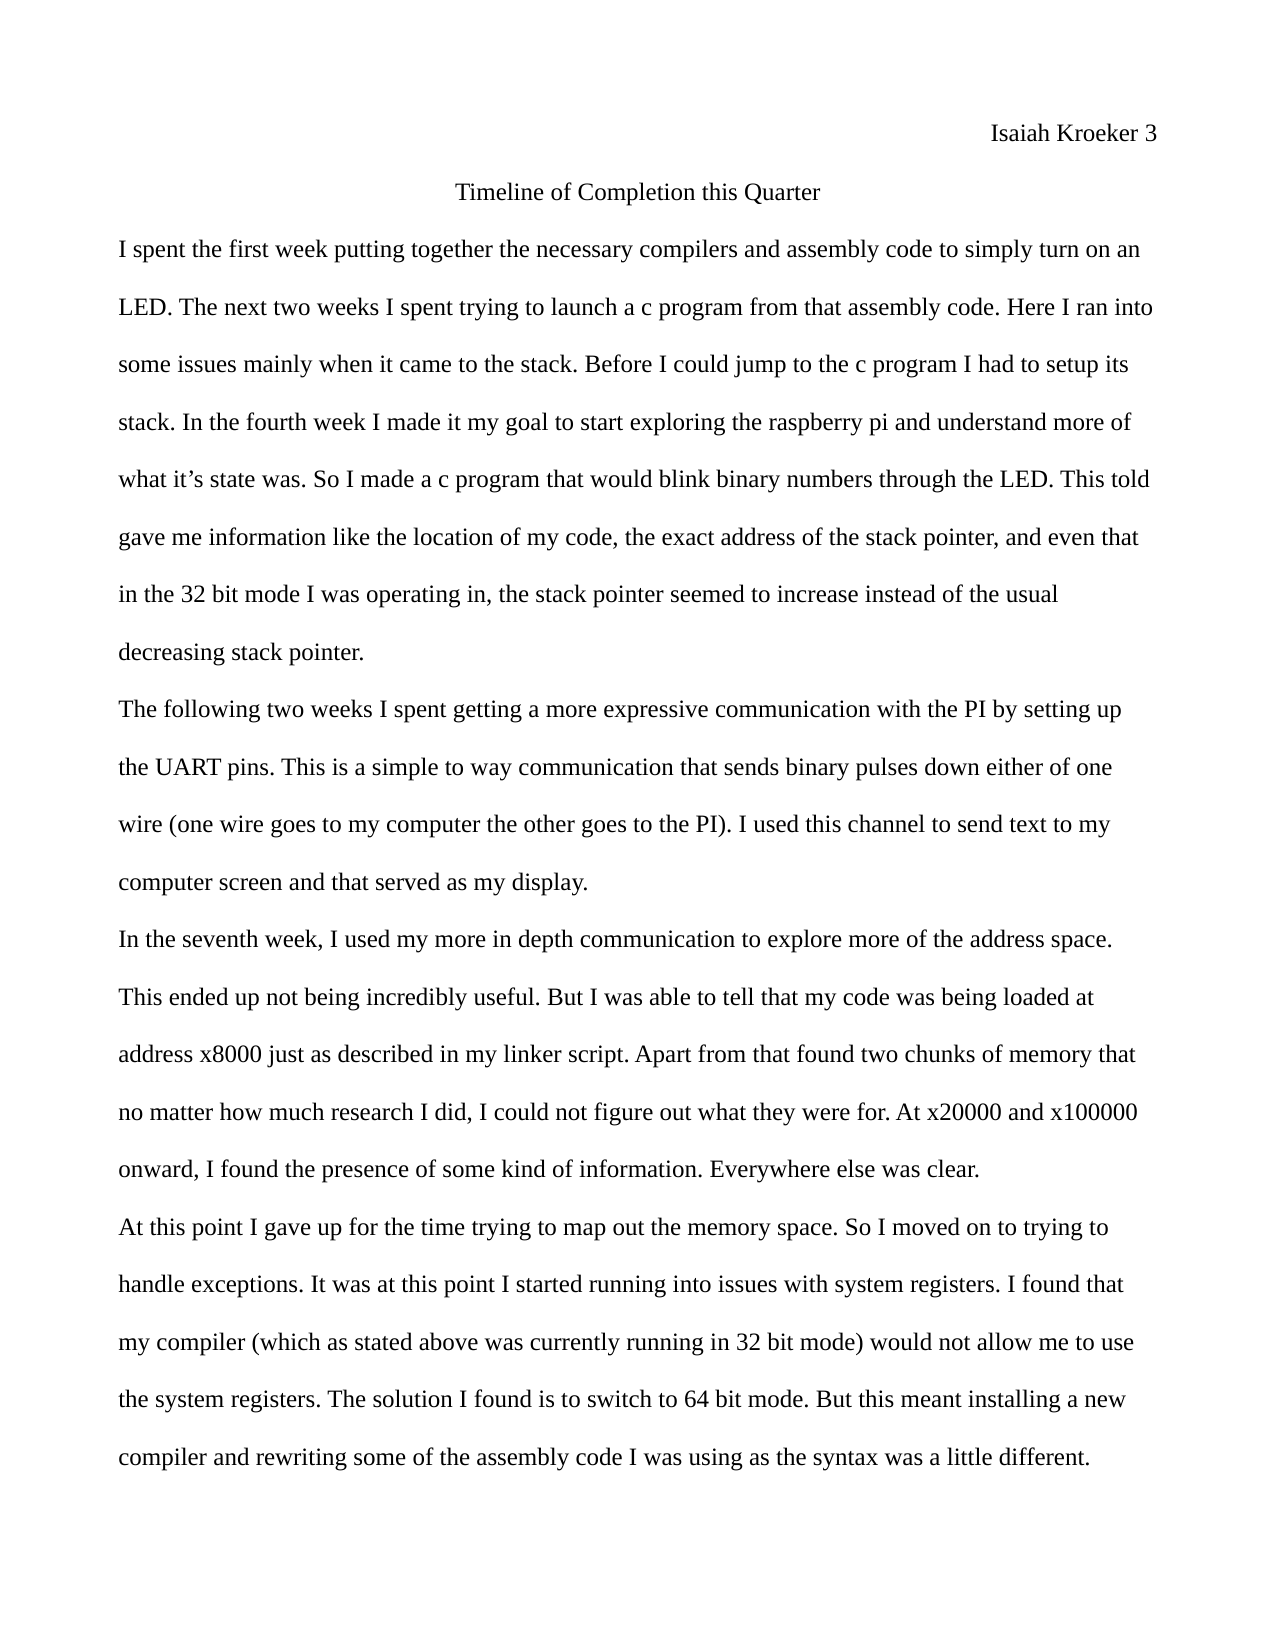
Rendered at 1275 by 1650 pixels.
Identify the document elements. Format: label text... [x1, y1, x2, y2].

text The following two weeks I spent getting a more expressive communication with the PI by setting up the UART pins. This is a simple to way communication that sends binary pulses down either of one wire (one wire goes to my computer the other goes to the PI). I used this channel to send text to my computer screen and that served as my display. [118, 694, 1157, 896]
text I spent the first week putting together the necessary compilers and assembly code to simply turn on an LED. The next two weeks I spent trying to launch a c program from that assembly code. Here I ran into some issues mainly when it came to the stack. Before I could jump to the c program I had to setup its stack. In the fourth week I made it my goal to start exploring the raspberry pi and understand more of what it’s state was. So I made a c program that would blink binary numbers through the LED. This told gave me information like the location of my code, the exact address of the stack pointer, and even that in the 32 bit mode I was operating in, the stack pointer seemed to increase instead of the usual decreasing stack pointer. [118, 234, 1157, 666]
text At this point I gave up for the time trying to map out the memory space. So I moved on to trying to handle exceptions. It was at this point I started running into issues with system registers. I found that my compiler (which as stated above was currently running in 32 bit mode) would not allow me to use the system registers. The solution I found is to switch to 64 bit mode. But this meant installing a new compiler and rewriting some of the assembly code I was using as the syntax was a little different. [118, 1212, 1157, 1471]
text In the seventh week, I used my more in depth communication to explore more of the address space. This ended up not being incredibly useful. But I was able to tell that my code was being loaded at address x8000 just as described in my linker script. Apart from that found two chunks of memory that no matter how much research I did, I could not figure out what they were for. At x20000 and x100000 onward, I found the presence of some kind of information. Everywhere else was clear. [118, 924, 1157, 1183]
text Timeline of Completion this Quarter [118, 177, 1157, 206]
